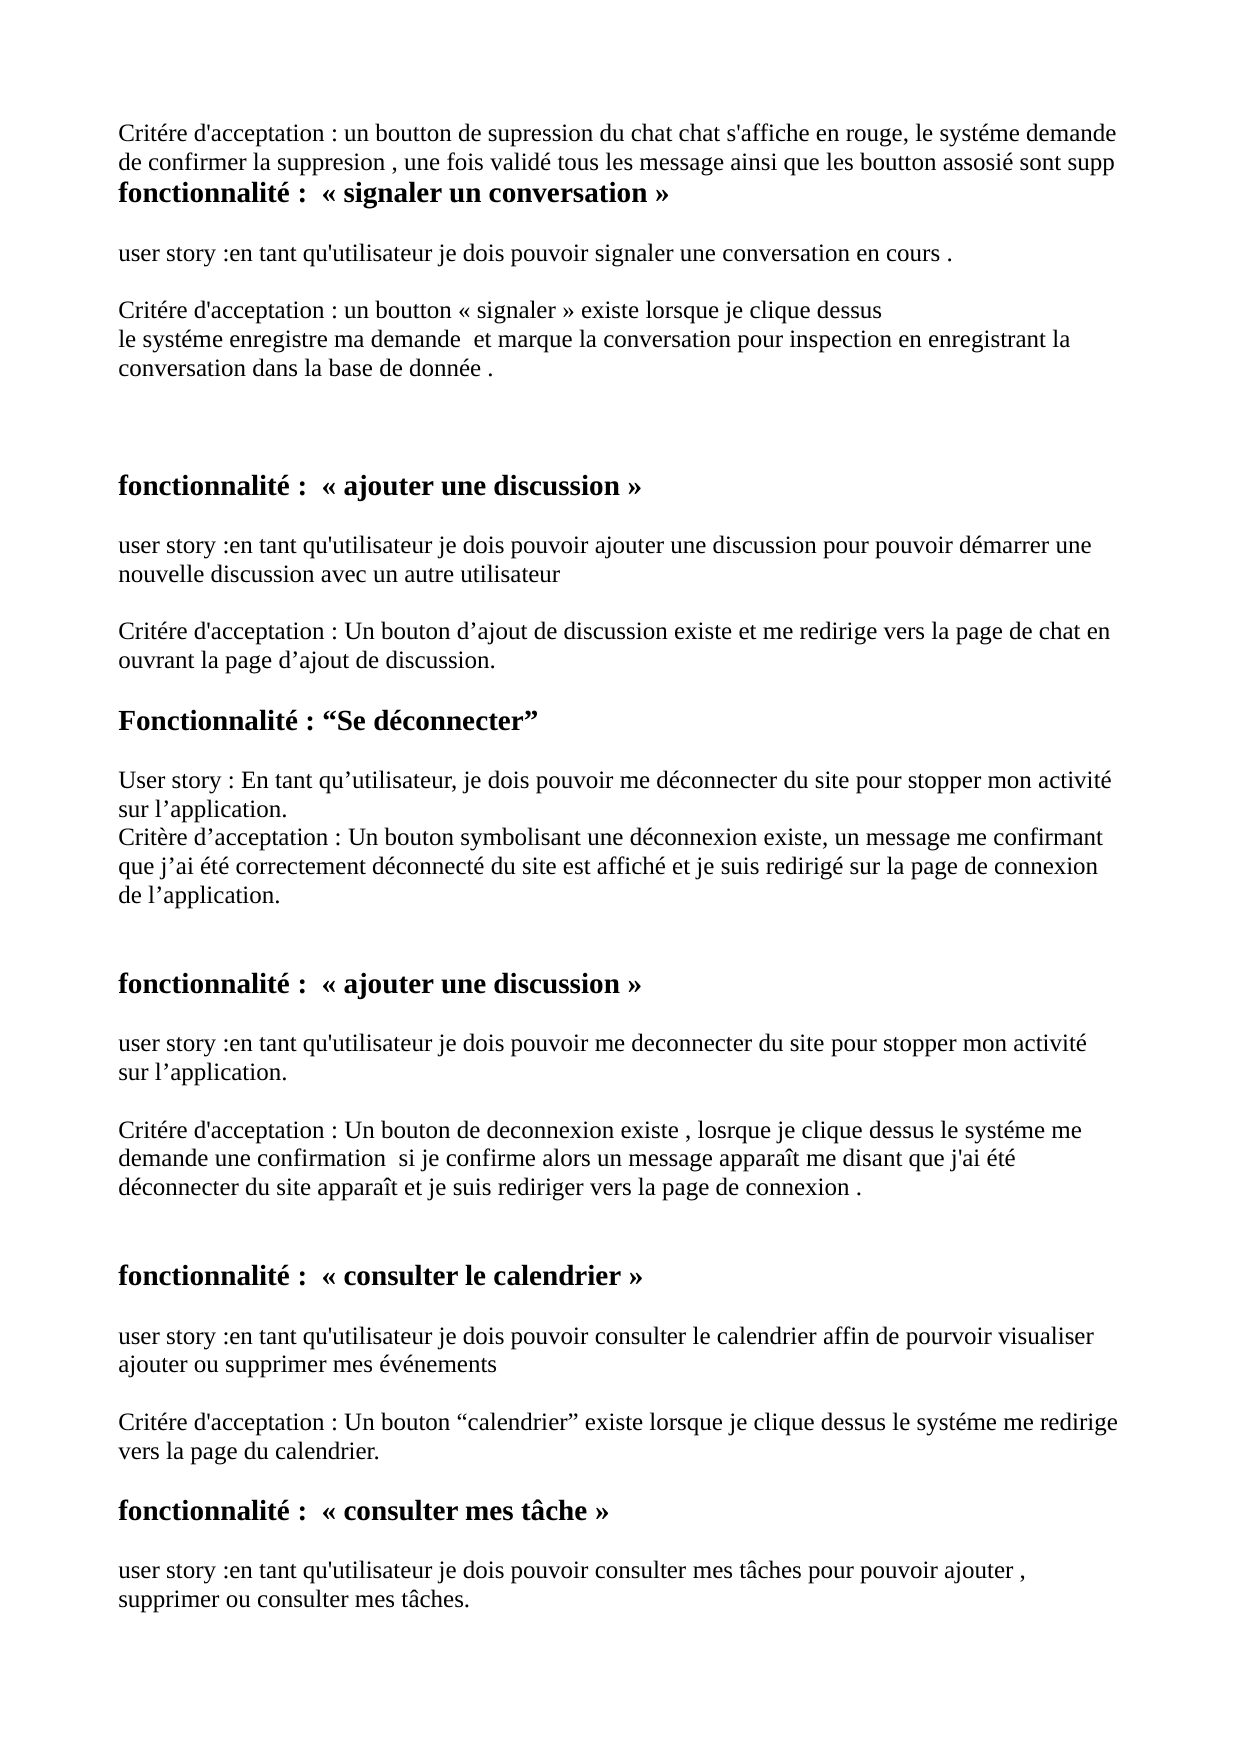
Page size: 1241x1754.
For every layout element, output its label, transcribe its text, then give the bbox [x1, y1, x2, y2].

text fonctionnalité : « consulter mes tâche » [118, 1493, 1122, 1527]
text fonctionnalité : « signaler un conversation » [118, 176, 1122, 209]
text Critére d'acceptation : Un bouton “calendrier” existe lorsque je clique dessus le systéme me redirige vers la page du calendrier. [118, 1407, 1122, 1464]
text User story : En tant qu’utilisateur, je dois pouvoir me déconnecter du site pour stopper mon activité sur l’application. [118, 765, 1122, 822]
text fonctionnalité : « ajouter une discussion » [118, 468, 1122, 501]
text le systéme enregistre ma demande et marque la conversation pour inspection en enregistrant la conversation dans la base de donnée . [118, 324, 1122, 382]
text Fonctionnalité : “Se déconnecter” [118, 703, 1122, 736]
text fonctionnalité : « consulter le calendrier » [118, 1258, 1122, 1292]
text user story :en tant qu'utilisateur je dois pouvoir me deconnecter du site pour stopper mon activité sur l’application. [118, 1028, 1122, 1086]
text Critére d'acceptation : un boutton « signaler » existe lorsque je clique dessus [118, 295, 1122, 324]
text Critére d'acceptation : un boutton de supression du chat chat s'affiche en rouge, le systéme demande de confirmer la suppresion , une fois validé tous les message ainsi que les boutton assosié sont supp [118, 118, 1122, 176]
text fonctionnalité : « ajouter une discussion » [118, 966, 1122, 1000]
text user story :en tant qu'utilisateur je dois pouvoir ajouter une discussion pour pouvoir démarrer une nouvelle discussion avec un autre utilisateur [118, 530, 1122, 588]
text Critére d'acceptation : Un bouton de deconnexion existe , losrque je clique dessus le systéme me demande une confirmation si je confirme alors un message apparaît me disant que j'ai été déconnecter du site apparaît et je suis rediriger vers la page de connexion . [118, 1115, 1122, 1201]
text user story :en tant qu'utilisateur je dois pouvoir consulter le calendrier affin de pourvoir visualiser ajouter ou supprimer mes événements [118, 1321, 1122, 1378]
text user story :en tant qu'utilisateur je dois pouvoir consulter mes tâches pour pouvoir ajouter , supprimer ou consulter mes tâches. [118, 1556, 1122, 1613]
text Critére d'acceptation : Un bouton d’ajout de discussion existe et me redirige vers la page de chat en ouvrant la page d’ajout de discussion. [118, 616, 1122, 674]
text Critère d’acceptation : Un bouton symbolisant une déconnexion existe, un message me confirmant que j’ai été correctement déconnecté du site est affiché et je suis redirigé sur la page de connexion de l’application. [118, 822, 1122, 909]
text user story :en tant qu'utilisateur je dois pouvoir signaler une conversation en cours . [118, 238, 1122, 267]
